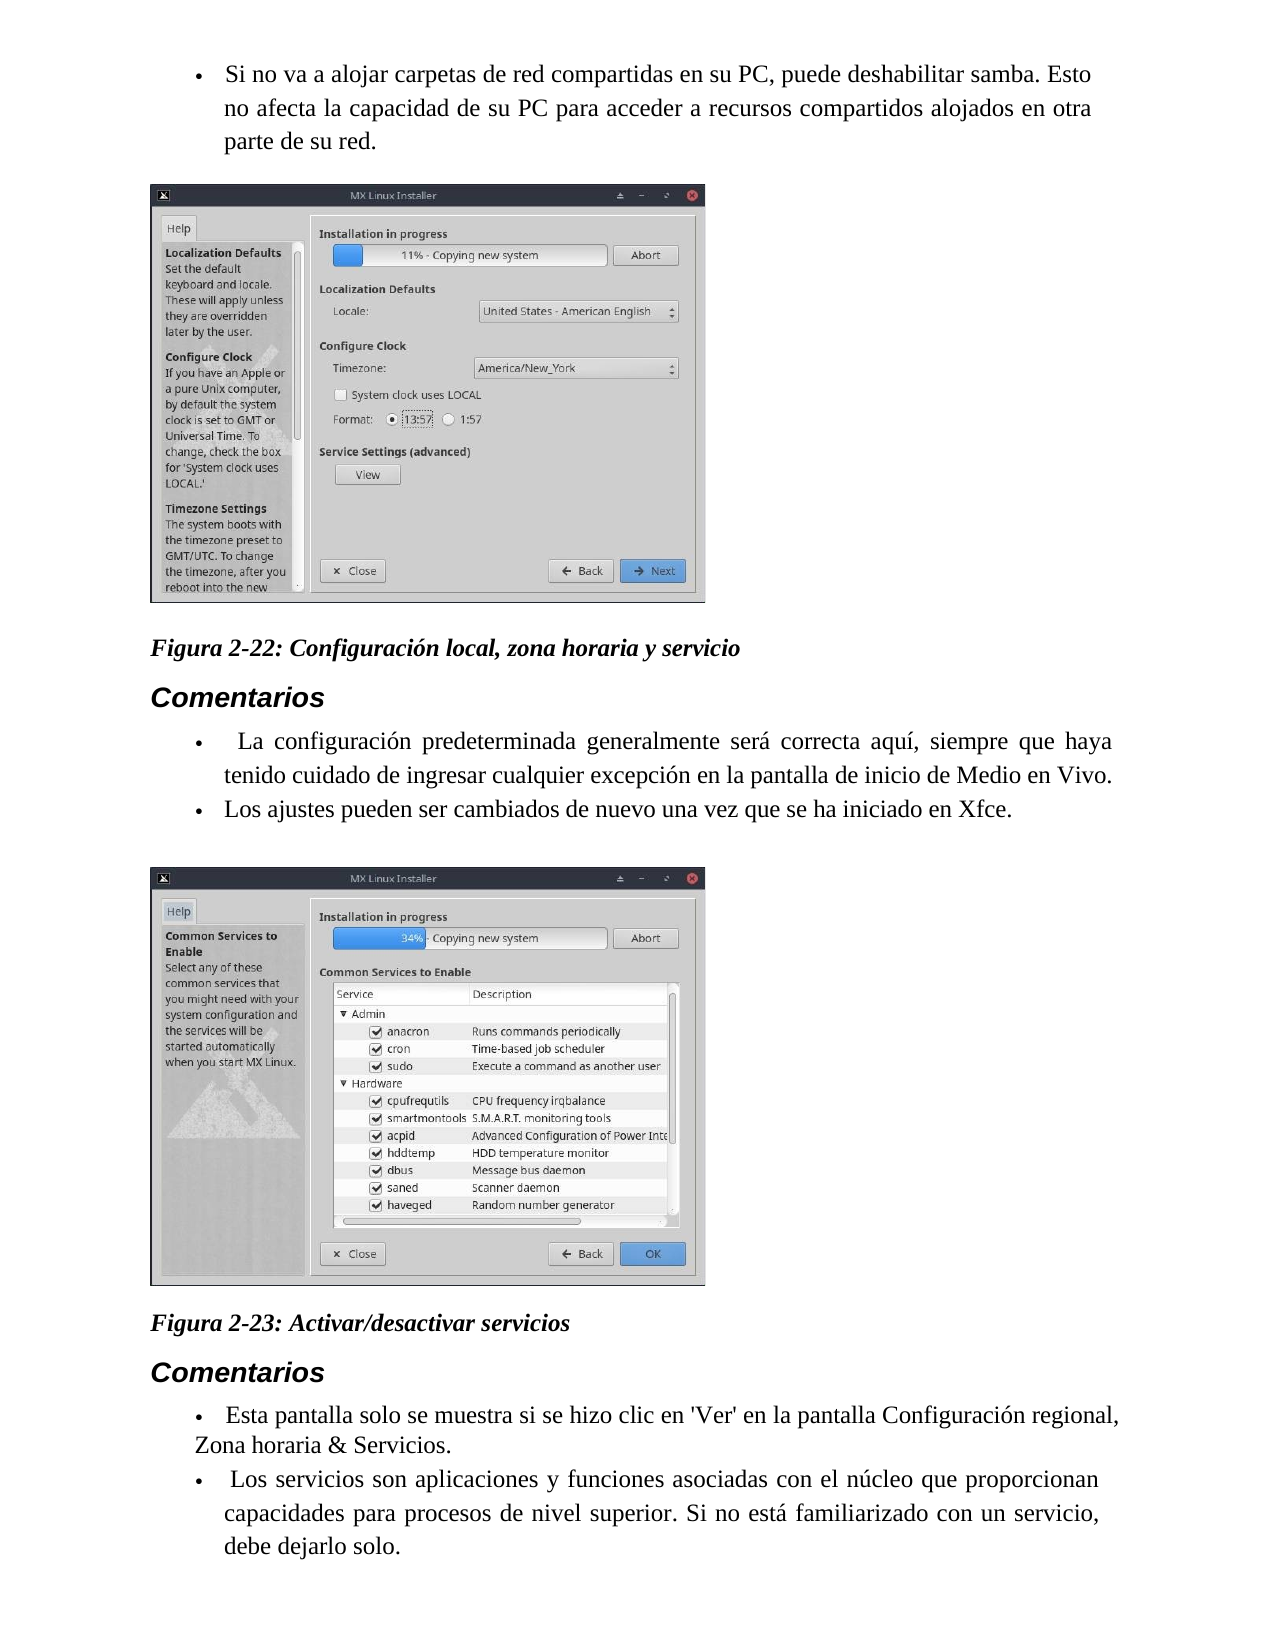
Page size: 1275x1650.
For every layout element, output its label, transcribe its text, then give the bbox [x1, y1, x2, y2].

text Comentarios [150, 1356, 1121, 1388]
text • Los ajustes pueden ser cambiados de nuevo una vez que se ha iniciado en Xfce. [194, 794, 1121, 823]
text • Si no va a alojar carpetas de red compartidas en su PC, puede deshabilitar samba. Esto no afecta la capacidad de su PC para acceder a recursos compartidos alojados en otra parte de su red. [194, 59, 1093, 155]
text • La configuración predeterminada generalmente será correcta aquí, siempre que haya tenido cuidado de ingresar cualquier excepción en la pantalla de inicio de Medio en Vivo. [194, 726, 1113, 789]
text Comentarios [150, 681, 1121, 713]
text • Los servicios son aplicaciones y funciones asociadas con el núcleo que proporcionan capacidades para procesos de nivel superior. Si no está familiarizado con un servicio, debe dejarlo solo. [194, 1464, 1100, 1560]
text • Esta pantalla solo se muestra si se hizo clic en 'Ver' en la pantalla Configuración regional, Zona horaria & Servicios. [194, 1401, 1121, 1459]
text Figura 2-23: Activar/desactivar servicios [150, 1308, 1121, 1337]
text Figura 2-22: Configuración local, zona horaria y servicio [150, 633, 1121, 662]
